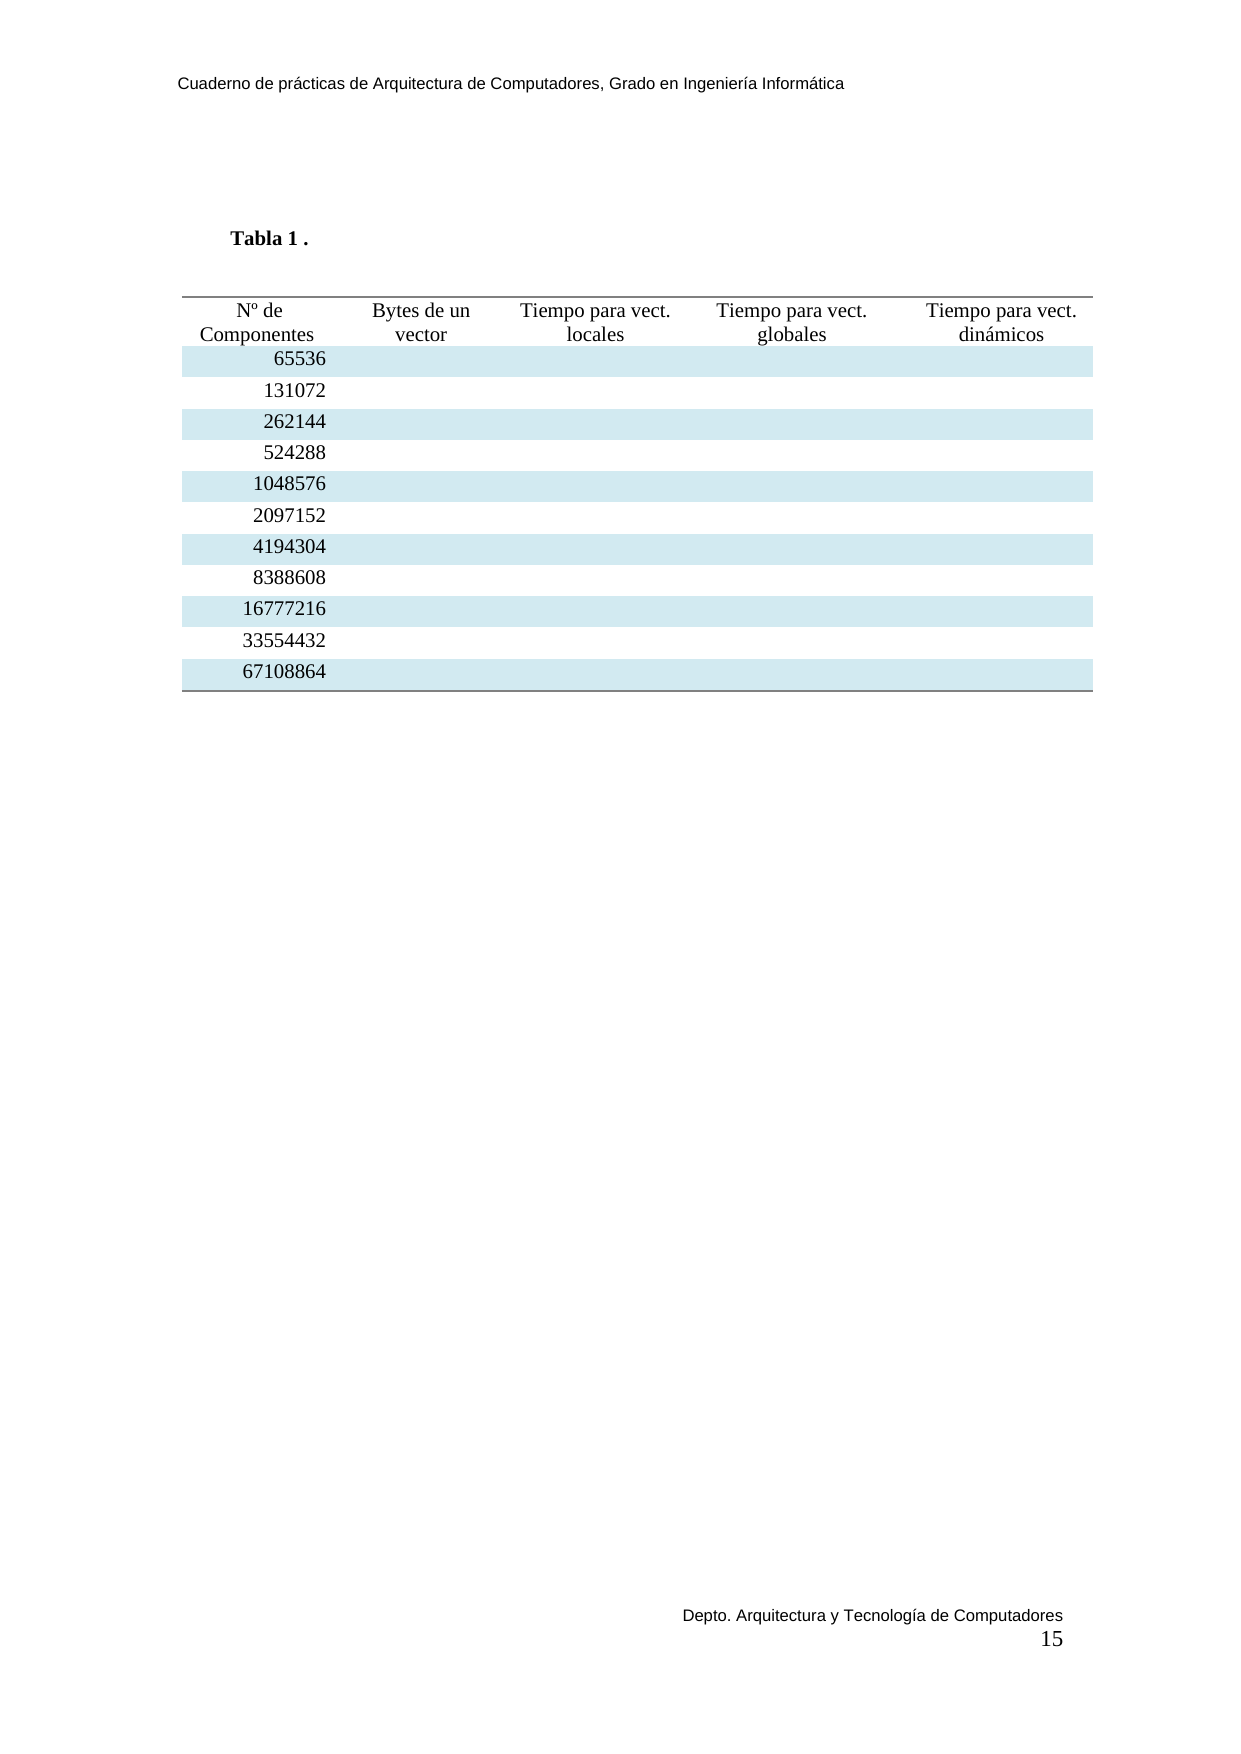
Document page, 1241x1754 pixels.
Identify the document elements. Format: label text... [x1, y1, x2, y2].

table_cell 1048576 [182, 471, 337, 502]
table_cell [505, 378, 686, 409]
table_header Bytes de un vector [337, 298, 505, 346]
table_cell [686, 378, 898, 409]
table_cell [898, 565, 1093, 596]
table_cell [337, 659, 505, 690]
table_header [144, 200, 1092, 249]
table_cell [686, 565, 898, 596]
table_cell [337, 440, 505, 471]
table_cell [337, 565, 505, 596]
table_cell [686, 503, 898, 534]
table_cell [898, 471, 1093, 502]
table_cell 2097152 [182, 503, 337, 534]
table_cell [505, 346, 686, 377]
table_cell [898, 409, 1093, 440]
table_cell [144, 250, 1092, 288]
table_cell [337, 596, 505, 627]
table_cell [505, 659, 686, 690]
table_cell [898, 596, 1093, 627]
table_cell 262144 [182, 409, 337, 440]
table_cell [686, 346, 898, 377]
table_cell [686, 628, 898, 659]
table_cell [505, 596, 686, 627]
table_cell [505, 534, 686, 565]
table_cell [898, 378, 1093, 409]
table_cell [686, 596, 898, 627]
table_cell [686, 659, 898, 690]
table_cell [337, 503, 505, 534]
table_cell [898, 503, 1093, 534]
table_header Tiempo para vect. globales [686, 298, 898, 346]
table_cell [505, 565, 686, 596]
table_cell 131072 [182, 378, 337, 409]
table_cell 16777216 [182, 596, 337, 627]
table_cell 65536 [182, 346, 337, 377]
table_cell [337, 346, 505, 377]
table_header Tiempo para vect. locales [505, 298, 686, 346]
table_cell [898, 346, 1093, 377]
table_cell [505, 440, 686, 471]
table_cell [505, 628, 686, 659]
table_cell [337, 409, 505, 440]
table_cell [686, 440, 898, 471]
table_cell 67108864 [182, 659, 337, 690]
table_cell [898, 659, 1093, 690]
table_cell 33554432 [182, 628, 337, 659]
table_cell [898, 628, 1093, 659]
table_cell [337, 471, 505, 502]
table_cell [505, 409, 686, 440]
table_header Nº de Componentes [182, 298, 337, 346]
table_cell [337, 378, 505, 409]
table_cell 8388608 [182, 565, 337, 596]
table_header Tiempo para vect. dinámicos [898, 298, 1093, 346]
table_cell [505, 503, 686, 534]
table_cell [337, 534, 505, 565]
table_cell [686, 471, 898, 502]
table_cell [337, 628, 505, 659]
table_cell 4194304 [182, 534, 337, 565]
table_cell [898, 534, 1093, 565]
table_cell [686, 534, 898, 565]
table_cell [686, 409, 898, 440]
table_cell 524288 [182, 440, 337, 471]
table_cell [505, 471, 686, 502]
table_cell [898, 440, 1093, 471]
